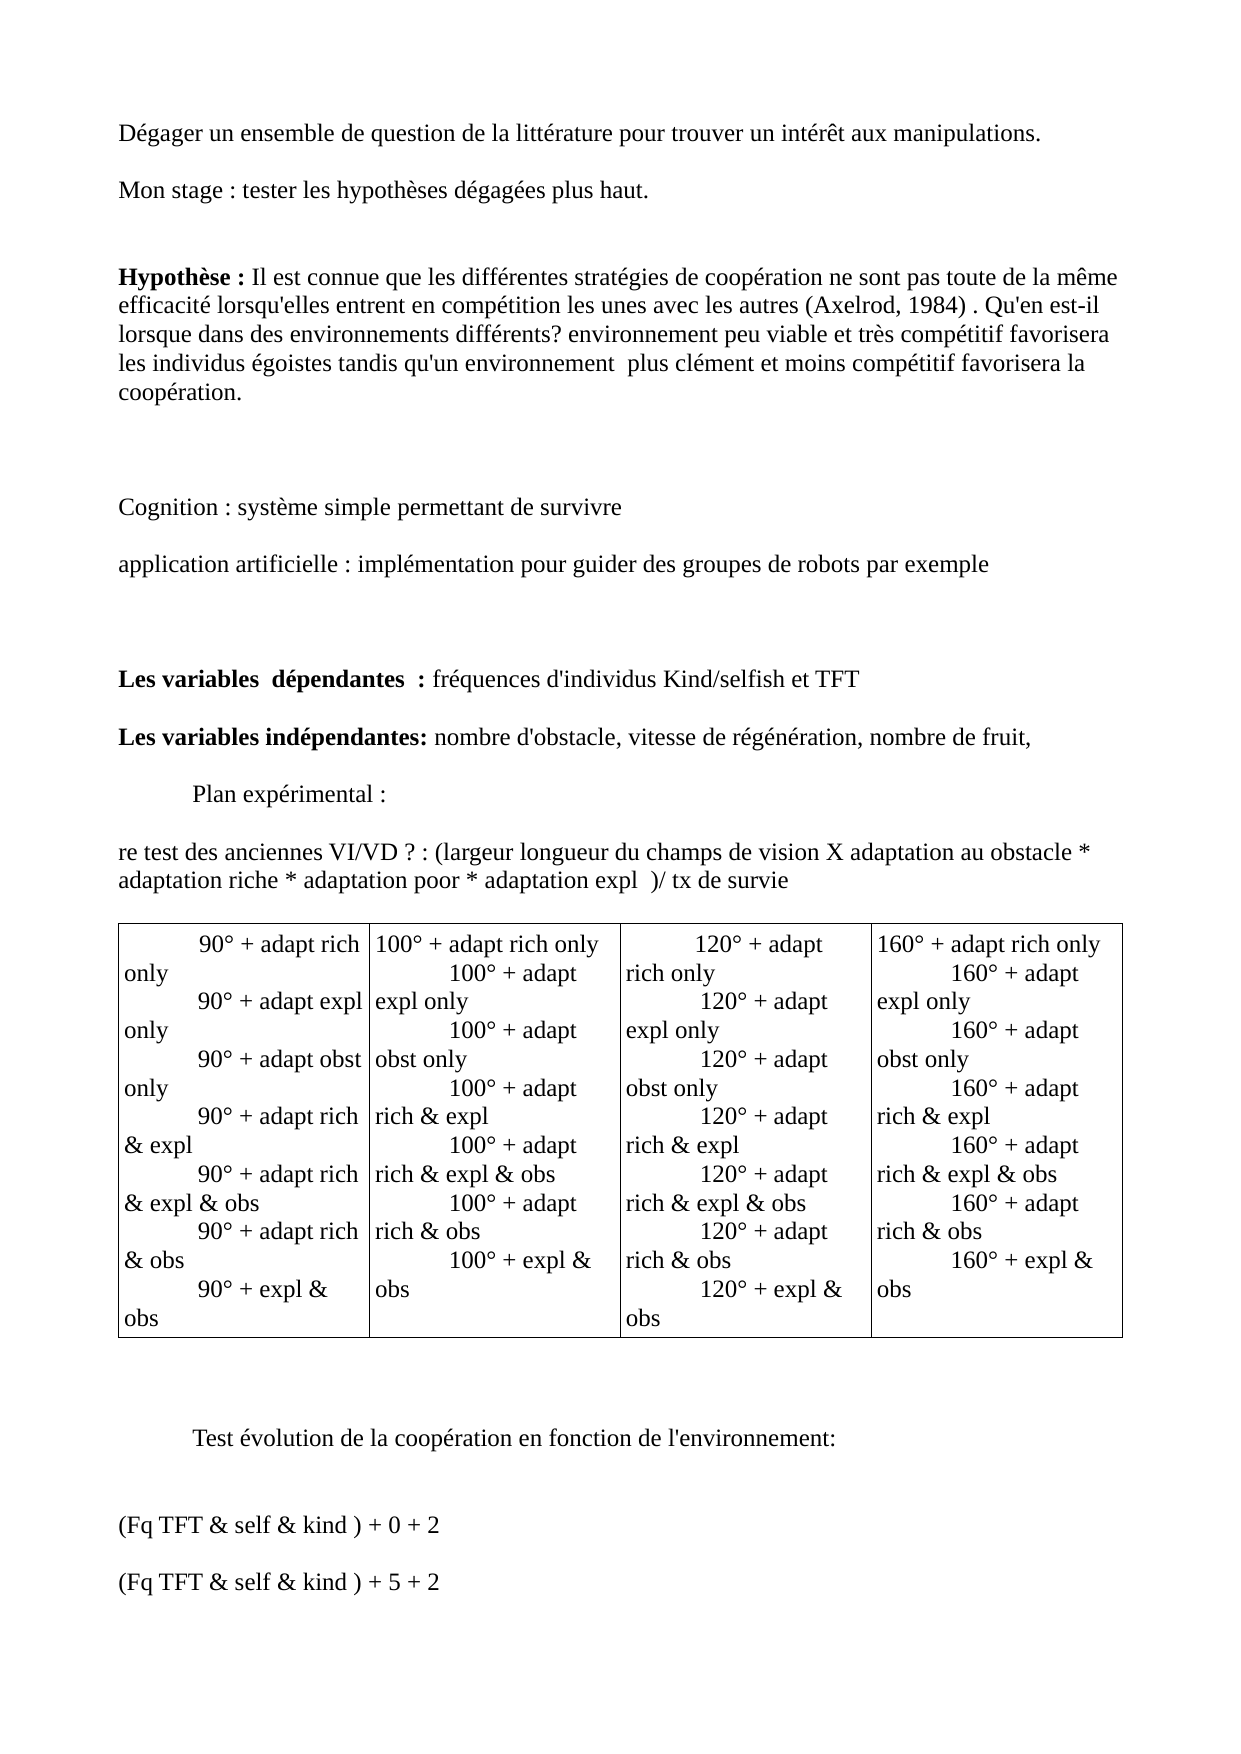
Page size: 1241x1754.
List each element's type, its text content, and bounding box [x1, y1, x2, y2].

text Hypothèse : Il est connue que les différentes stratégies de coopération ne sont pas toute de la même efficacité lorsqu'elles entrent en compétition les unes avec les autres (Axelrod, 1984) . Qu'en est-il lorsque dans des environnements différents? environnement peu viable et très compétitif favorisera les individus égoistes tandis qu'un environnement plus clément et moins compétitif favorisera la coopération. [118, 262, 1122, 406]
text Cognition : système simple permettant de survivre [118, 492, 1122, 521]
text Test évolution de la coopération en fonction de l'environnement: [118, 1423, 1122, 1452]
table_header 90° + adapt rich only 90° + adapt expl only 90° + adapt obst only 90° + adapt rich & expl 90° + adapt rich & expl & obs 90° + adapt rich & obs 90° + expl & obs [119, 924, 369, 1337]
text Les variables indépendantes: nombre d'obstacle, vitesse de régénération, nombre de fruit, [118, 722, 1122, 751]
text Dégager un ensemble de question de la littérature pour trouver un intérêt aux manipulations. [118, 118, 1122, 147]
table_header 100° + adapt rich only 100° + adapt expl only 100° + adapt obst only 100° + adapt rich & expl 100° + adapt rich & expl & obs 100° + adapt rich & obs 100° + expl & obs [370, 924, 620, 1337]
table_header 160° + adapt rich only 160° + adapt expl only 160° + adapt obst only 160° + adapt rich & expl 160° + adapt rich & expl & obs 160° + adapt rich & obs 160° + expl & obs [872, 924, 1122, 1337]
text (Fq TFT & self & kind ) + 0 + 2 [118, 1510, 1122, 1538]
text re test des anciennes VI/VD ? : (largeur longueur du champs de vision X adaptation au obstacle * adaptation riche * adaptation poor * adaptation expl )/ tx de survie [118, 837, 1122, 894]
text (Fq TFT & self & kind ) + 5 + 2 [118, 1567, 1122, 1596]
text Mon stage : tester les hypothèses dégagées plus haut. [118, 176, 1122, 204]
text application artificielle : implémentation pour guider des groupes de robots par exemple [118, 549, 1122, 578]
text Les variables dépendantes : fréquences d'individus Kind/selfish et TFT [118, 664, 1122, 693]
table_header 120° + adapt rich only 120° + adapt expl only 120° + adapt obst only 120° + adapt rich & expl 120° + adapt rich & expl & obs 120° + adapt rich & obs 120° + expl & obs [621, 924, 871, 1337]
text Plan expérimental : [118, 779, 1122, 808]
